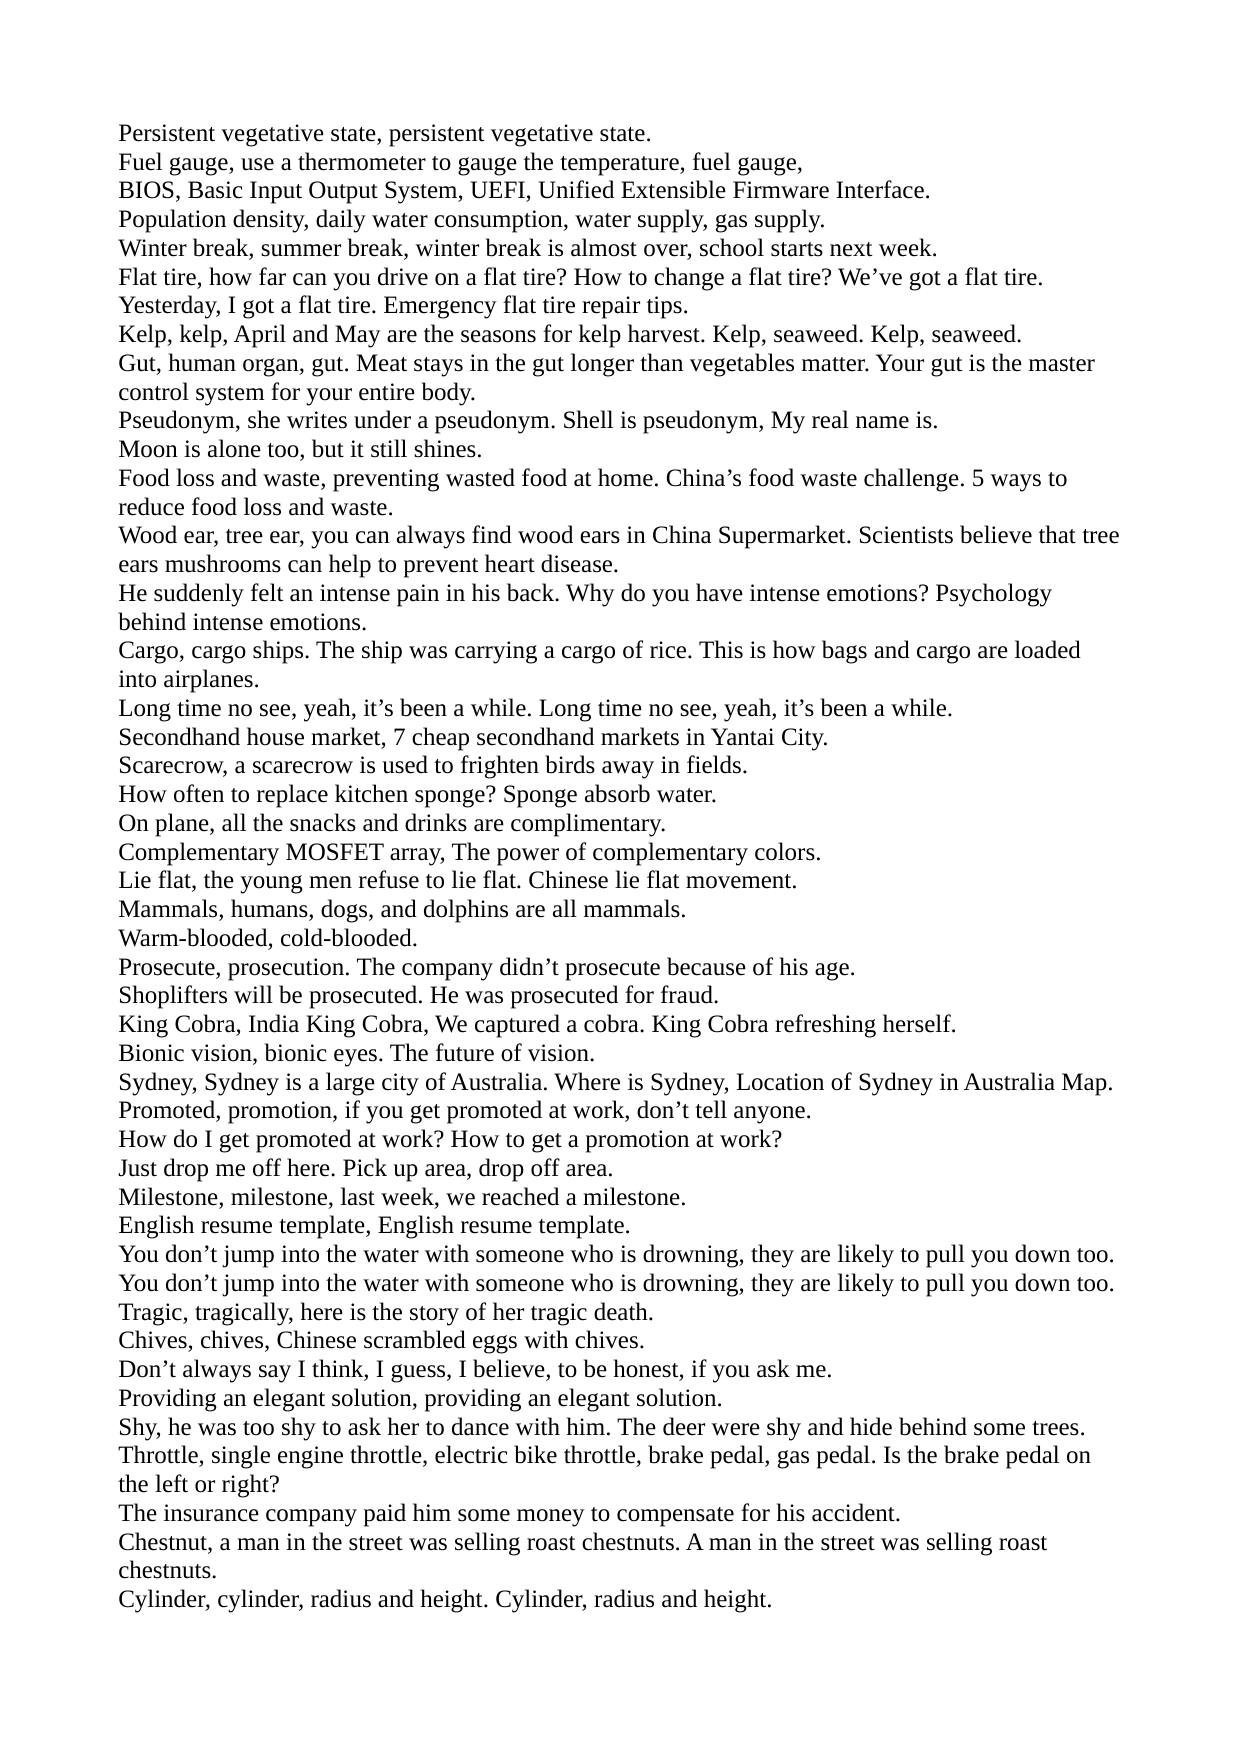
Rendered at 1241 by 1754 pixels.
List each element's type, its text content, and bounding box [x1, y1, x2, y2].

text Just drop me off here. Pick up area, drop off area. [118, 1153, 1122, 1182]
text Bionic vision, bionic eyes. The future of vision. [118, 1038, 1122, 1067]
text Kelp, kelp, April and May are the seasons for kelp harvest. Kelp, seaweed. Kelp, seaweed. [118, 319, 1122, 348]
text Mammals, humans, dogs, and dolphins are all mammals. [118, 894, 1122, 923]
text He suddenly felt an intense pain in his back. Why do you have intense emotions? Psychology behind intense emotions. [118, 578, 1122, 636]
text Tragic, tragically, here is the story of her tragic death. [118, 1297, 1122, 1326]
text Shy, he was too shy to ask her to dance with him. The deer were shy and hide behind some trees. [118, 1412, 1122, 1441]
text Don’t always say I think, I guess, I believe, to be honest, if you ask me. [118, 1354, 1122, 1383]
text Chives, chives, Chinese scrambled eggs with chives. [118, 1326, 1122, 1354]
text Moon is alone too, but it still shines. [118, 434, 1122, 463]
text Persistent vegetative state, persistent vegetative state. [118, 118, 1122, 147]
text Prosecute, prosecution. The company didn’t prosecute because of his age. [118, 952, 1122, 981]
text Wood ear, tree ear, you can always find wood ears in China Supermarket. Scientists believe that tree ears mushrooms can help to prevent heart disease. [118, 521, 1122, 578]
text BIOS, Basic Input Output System, UEFI, Unified Extensible Firmware Interface. [118, 176, 1122, 204]
text Promoted, promotion, if you get promoted at work, don’t tell anyone. [118, 1096, 1122, 1124]
text The insurance company paid him some money to compensate for his accident. [118, 1498, 1122, 1527]
text Throttle, single engine throttle, electric bike throttle, brake pedal, gas pedal. Is the brake pedal on the left or right? [118, 1441, 1122, 1498]
text Chestnut, a man in the street was selling roast chestnuts. A man in the street was selling roast chestnuts. [118, 1527, 1122, 1584]
text King Cobra, India King Cobra, We captured a cobra. King Cobra refreshing herself. [118, 1009, 1122, 1038]
text Food loss and waste, preventing wasted food at home. China’s food waste challenge. 5 ways to reduce food loss and waste. [118, 463, 1122, 521]
text Warm-blooded, cold-blooded. [118, 923, 1122, 952]
text You don’t jump into the water with someone who is drowning, they are likely to pull you down too. You don’t jump into the water with someone who is drowning, they are likely to pull you down too. [118, 1239, 1122, 1297]
text How do I get promoted at work? How to get a promotion at work? [118, 1124, 1122, 1153]
text Long time no see, yeah, it’s been a while. Long time no see, yeah, it’s been a while. [118, 693, 1122, 722]
text Scarecrow, a scarecrow is used to frighten birds away in fields. [118, 751, 1122, 779]
text Gut, human organ, gut. Meat stays in the gut longer than vegetables matter. Your gut is the master control system for your entire body. [118, 348, 1122, 406]
text Milestone, milestone, last week, we reached a milestone. [118, 1182, 1122, 1211]
text Cargo, cargo ships. The ship was carrying a cargo of rice. This is how bags and cargo are loaded into airplanes. [118, 636, 1122, 693]
text Fuel gauge, use a thermometer to gauge the temperature, fuel gauge, [118, 147, 1122, 176]
text Winter break, summer break, winter break is almost over, school starts next week. [118, 233, 1122, 262]
text Providing an elegant solution, providing an elegant solution. [118, 1383, 1122, 1412]
text Lie flat, the young men refuse to lie flat. Chinese lie flat movement. [118, 866, 1122, 894]
text English resume template, English resume template. [118, 1211, 1122, 1239]
text Shoplifters will be prosecuted. He was prosecuted for fraud. [118, 981, 1122, 1009]
text How often to replace kitchen sponge? Sponge absorb water. [118, 779, 1122, 808]
text Cylinder, cylinder, radius and height. Cylinder, radius and height. [118, 1584, 1122, 1613]
text Flat tire, how far can you drive on a flat tire? How to change a flat tire? We’ve got a flat tire. Yesterday, I got a flat tire. Emergency flat tire repair tips. [118, 262, 1122, 319]
text Pseudonym, she writes under a pseudonym. Shell is pseudonym, My real name is. [118, 406, 1122, 434]
text Sydney, Sydney is a large city of Australia. Where is Sydney, Location of Sydney in Australia Map. [118, 1067, 1122, 1096]
text On plane, all the snacks and drinks are complimentary. [118, 808, 1122, 837]
text Population density, daily water consumption, water supply, gas supply. [118, 204, 1122, 233]
text Complementary MOSFET array, The power of complementary colors. [118, 837, 1122, 866]
text Secondhand house market, 7 cheap secondhand markets in Yantai City. [118, 722, 1122, 751]
